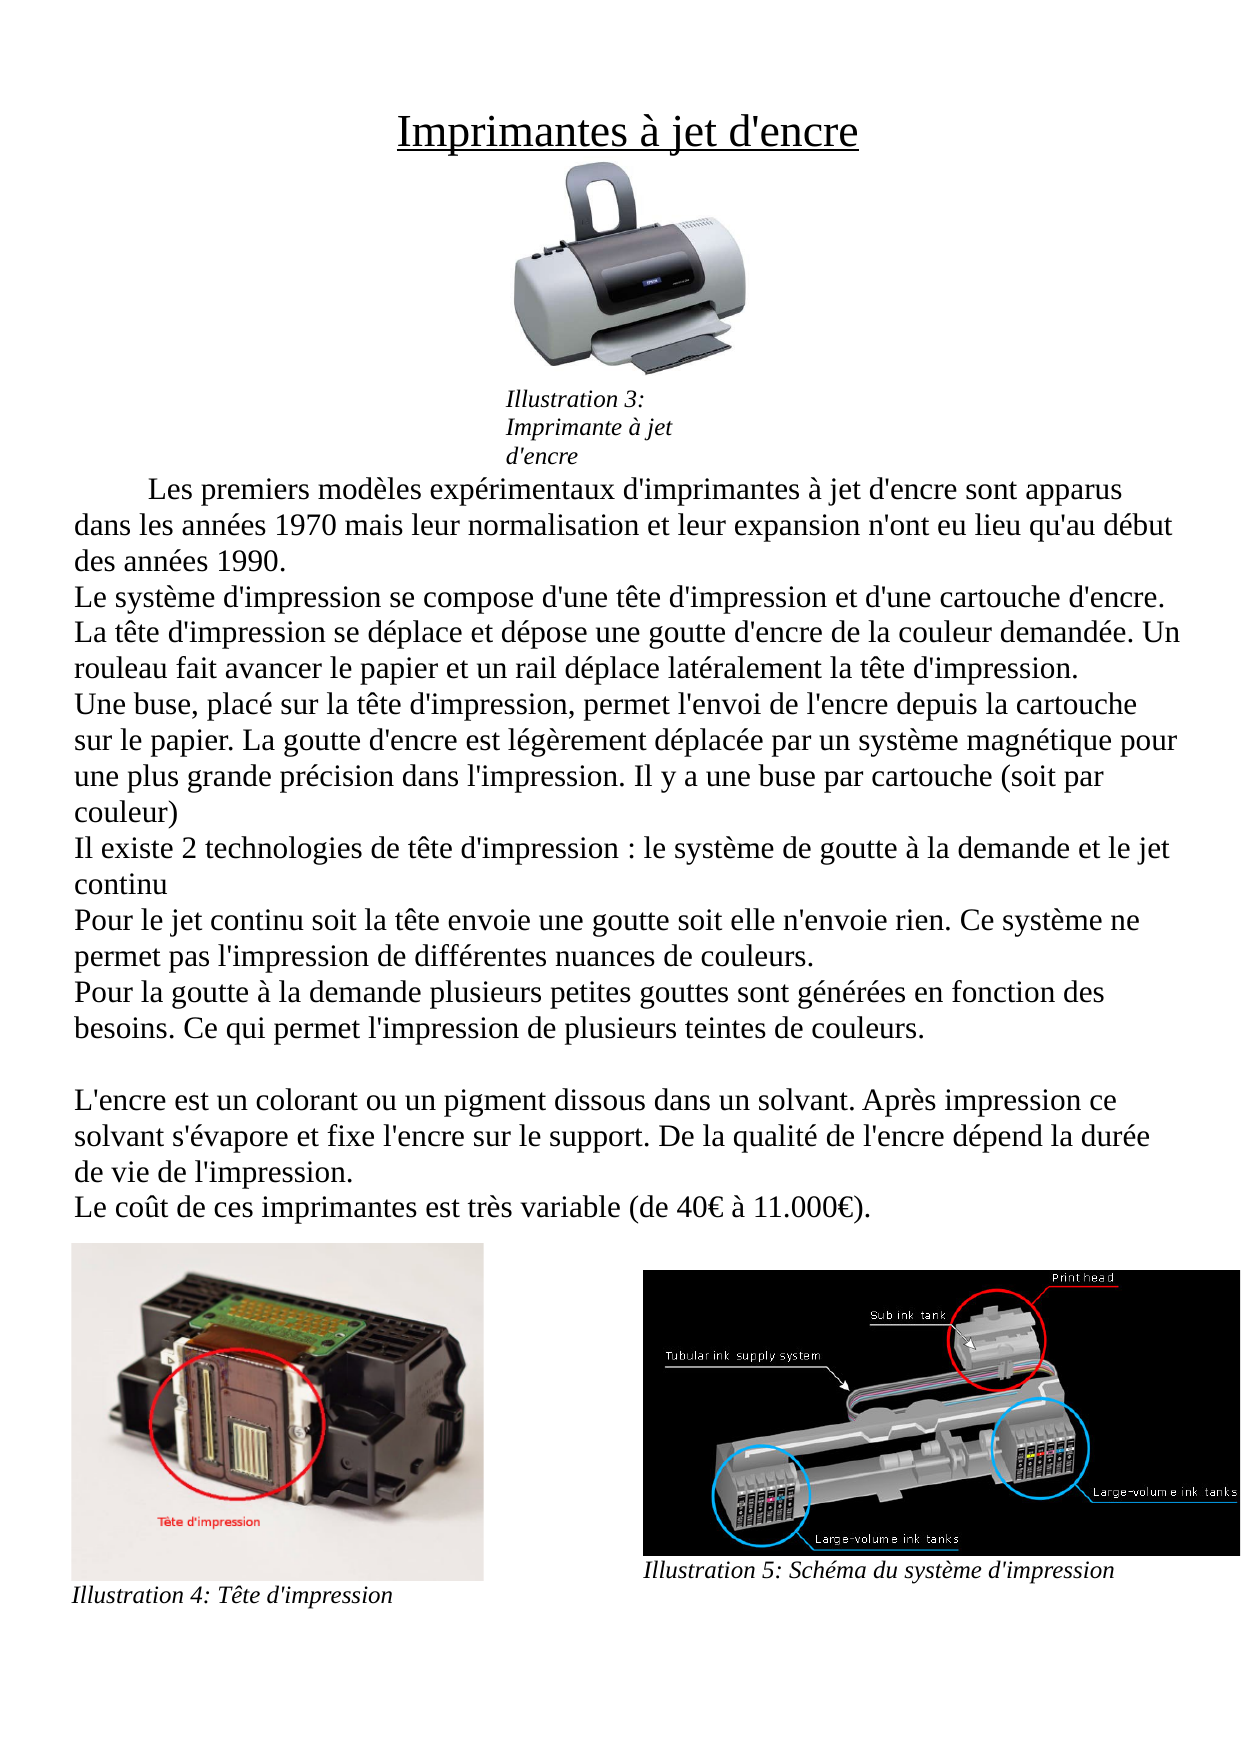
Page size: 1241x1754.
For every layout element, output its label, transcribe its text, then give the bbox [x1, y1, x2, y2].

picture [643, 1270, 1241, 1556]
text Il existe 2 technologies de tête d'impression : le système de goutte à la demande et le jet continu [74, 829, 1181, 901]
text Illustration 3: Imprimante à jet d'encre [506, 384, 749, 470]
text Le système d'impression se compose d'une tête d'impression et d'une cartouche d'encre. La tête d'impression se déplace et dépose une goutte d'encre de la couleur demandée. Un rouleau fait avancer le papier et un rail déplace latéralement la tête d'impression. [74, 578, 1181, 686]
text Pour la goutte à la demande plusieurs petites gouttes sont générées en fonction des besoins. Ce qui permet l'impression de plusieurs teintes de couleurs. [74, 973, 1181, 1045]
text L'encre est un colorant ou un pigment dissous dans un solvant. Après impression ce solvant s'évapore et fixe l'encre sur le support. De la qualité de l'encre dépend la durée de vie de l'impression. [74, 1081, 1181, 1189]
text Les premiers modèles expérimentaux d'imprimantes à jet d'encre sont apparus dans les années 1970 mais leur normalisation et leur expansion n'ont eu lieu qu'au début des années 1990. [74, 470, 1181, 578]
text Le coût de ces imprimantes est très variable (de 40€ à 11.000€). [74, 1189, 1181, 1225]
picture [505, 156, 750, 384]
text Imprimantes à jet d'encre [74, 103, 1181, 156]
picture [71, 1243, 484, 1581]
text Une buse, placé sur la tête d'impression, permet l'envoi de l'encre depuis la cartouche sur le papier. La goutte d'encre est légèrement déplacée par un système magnétique pour une plus grande précision dans l'impression. Il y a une buse par cartouche (soit par couleur) [74, 686, 1181, 829]
text Pour le jet continu soit la tête envoie une goutte soit elle n'envoie rien. Ce système ne permet pas l'impression de différentes nuances de couleurs. [74, 901, 1181, 973]
